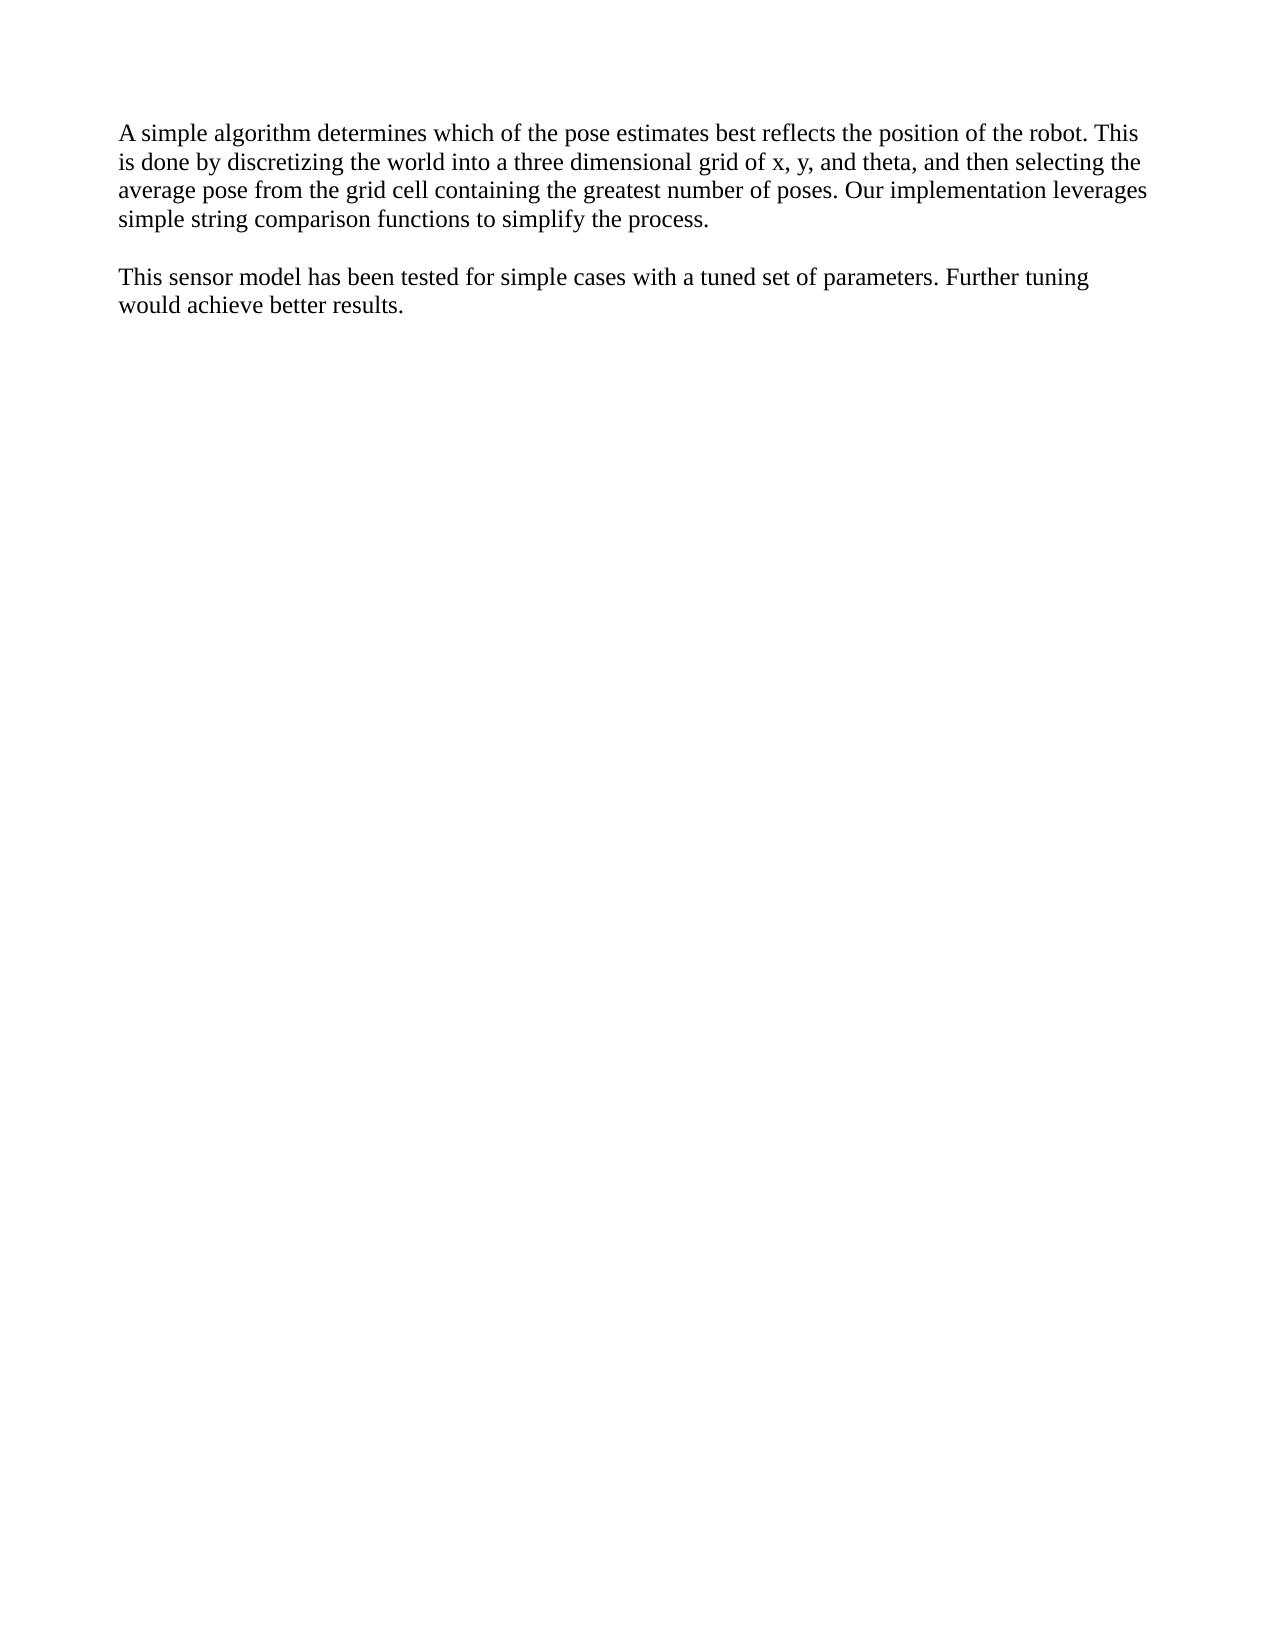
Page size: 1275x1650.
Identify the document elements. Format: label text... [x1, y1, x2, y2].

text A simple algorithm determines which of the pose estimates best reflects the position of the robot. This is done by discretizing the world into a three dimensional grid of x, y, and theta, and then selecting the average pose from the grid cell containing the greatest number of poses. Our implementation leverages simple string comparison functions to simplify the process. [118, 118, 1157, 233]
text This sensor model has been tested for simple cases with a tuned set of parameters. Further tuning would achieve better results. [118, 262, 1157, 319]
